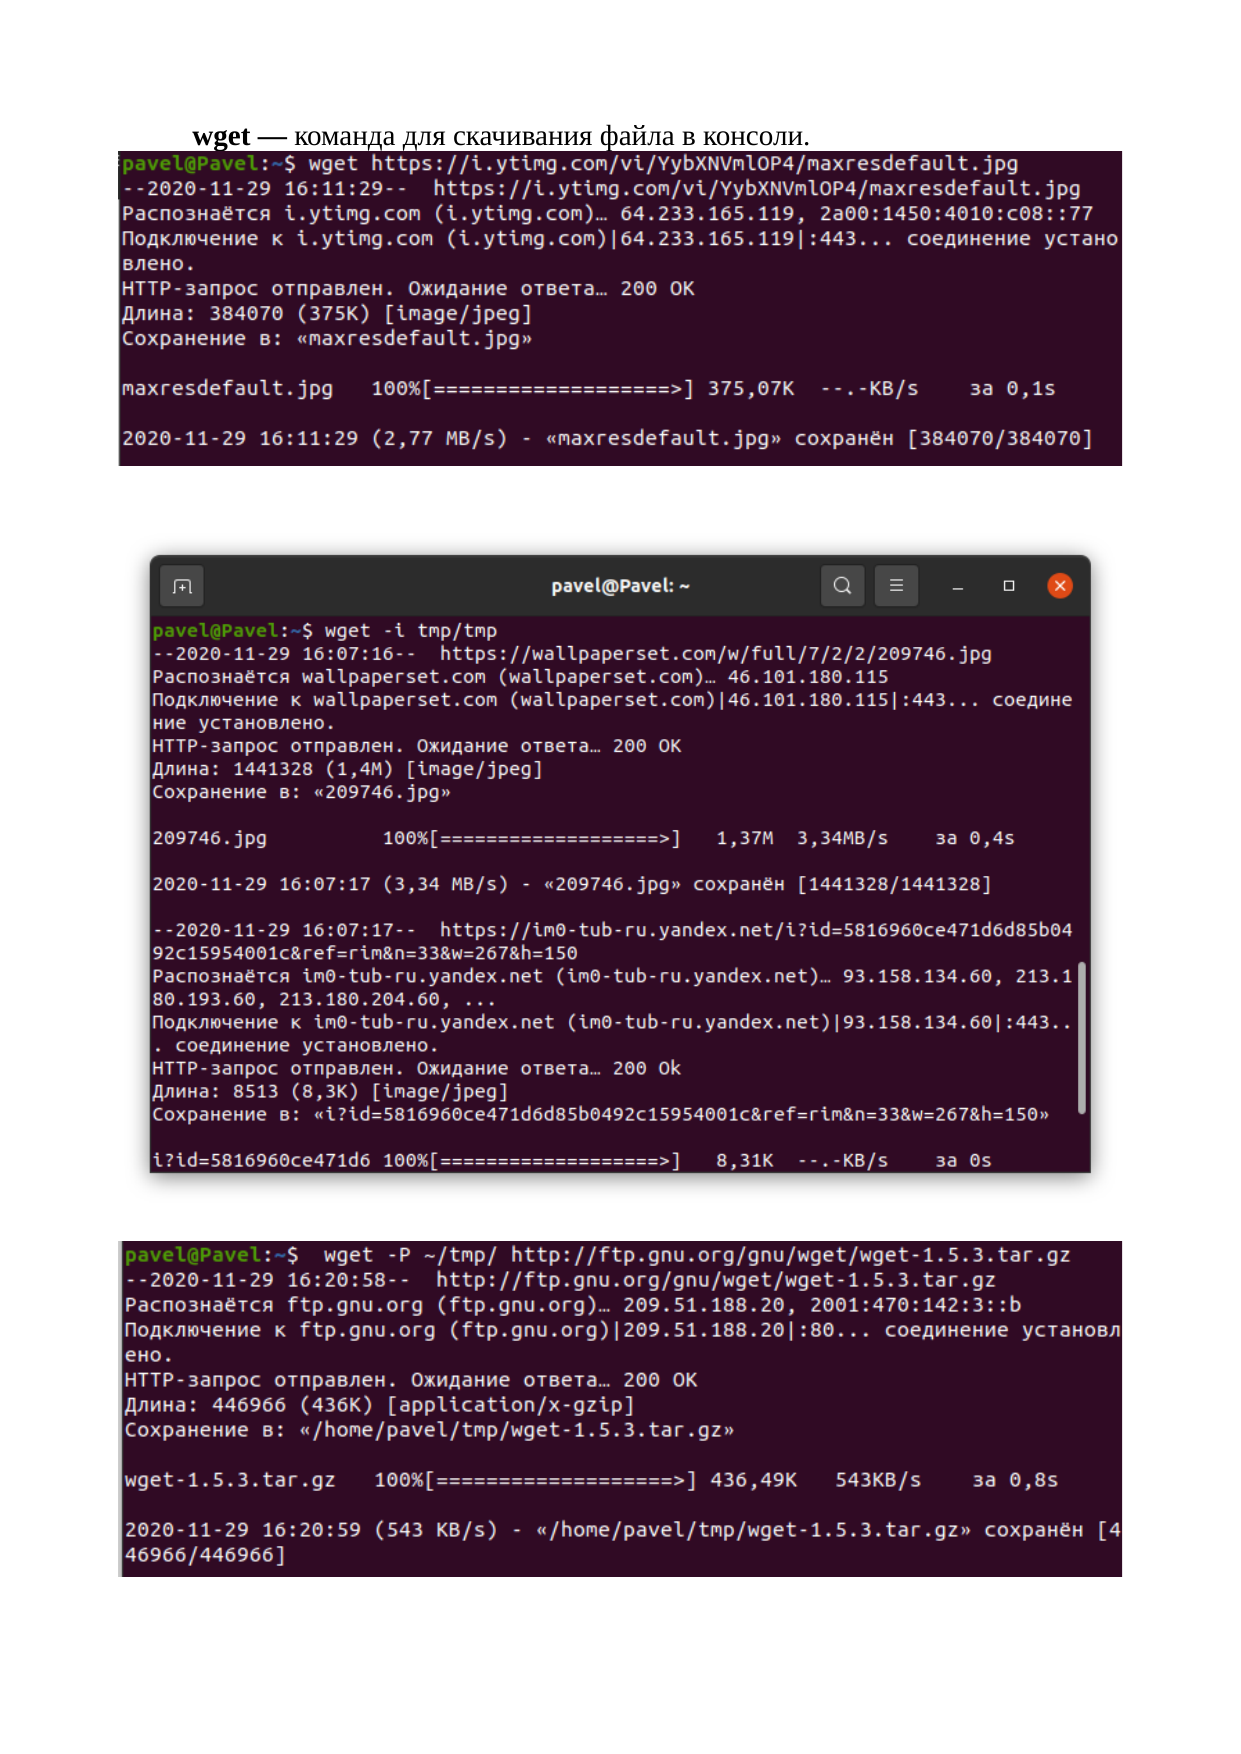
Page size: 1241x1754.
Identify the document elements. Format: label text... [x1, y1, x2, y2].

text wget — команда для скачивания файла в консоли. [118, 118, 1122, 151]
picture [118, 1241, 1123, 1577]
picture [118, 151, 1123, 466]
picture [118, 527, 1123, 1209]
